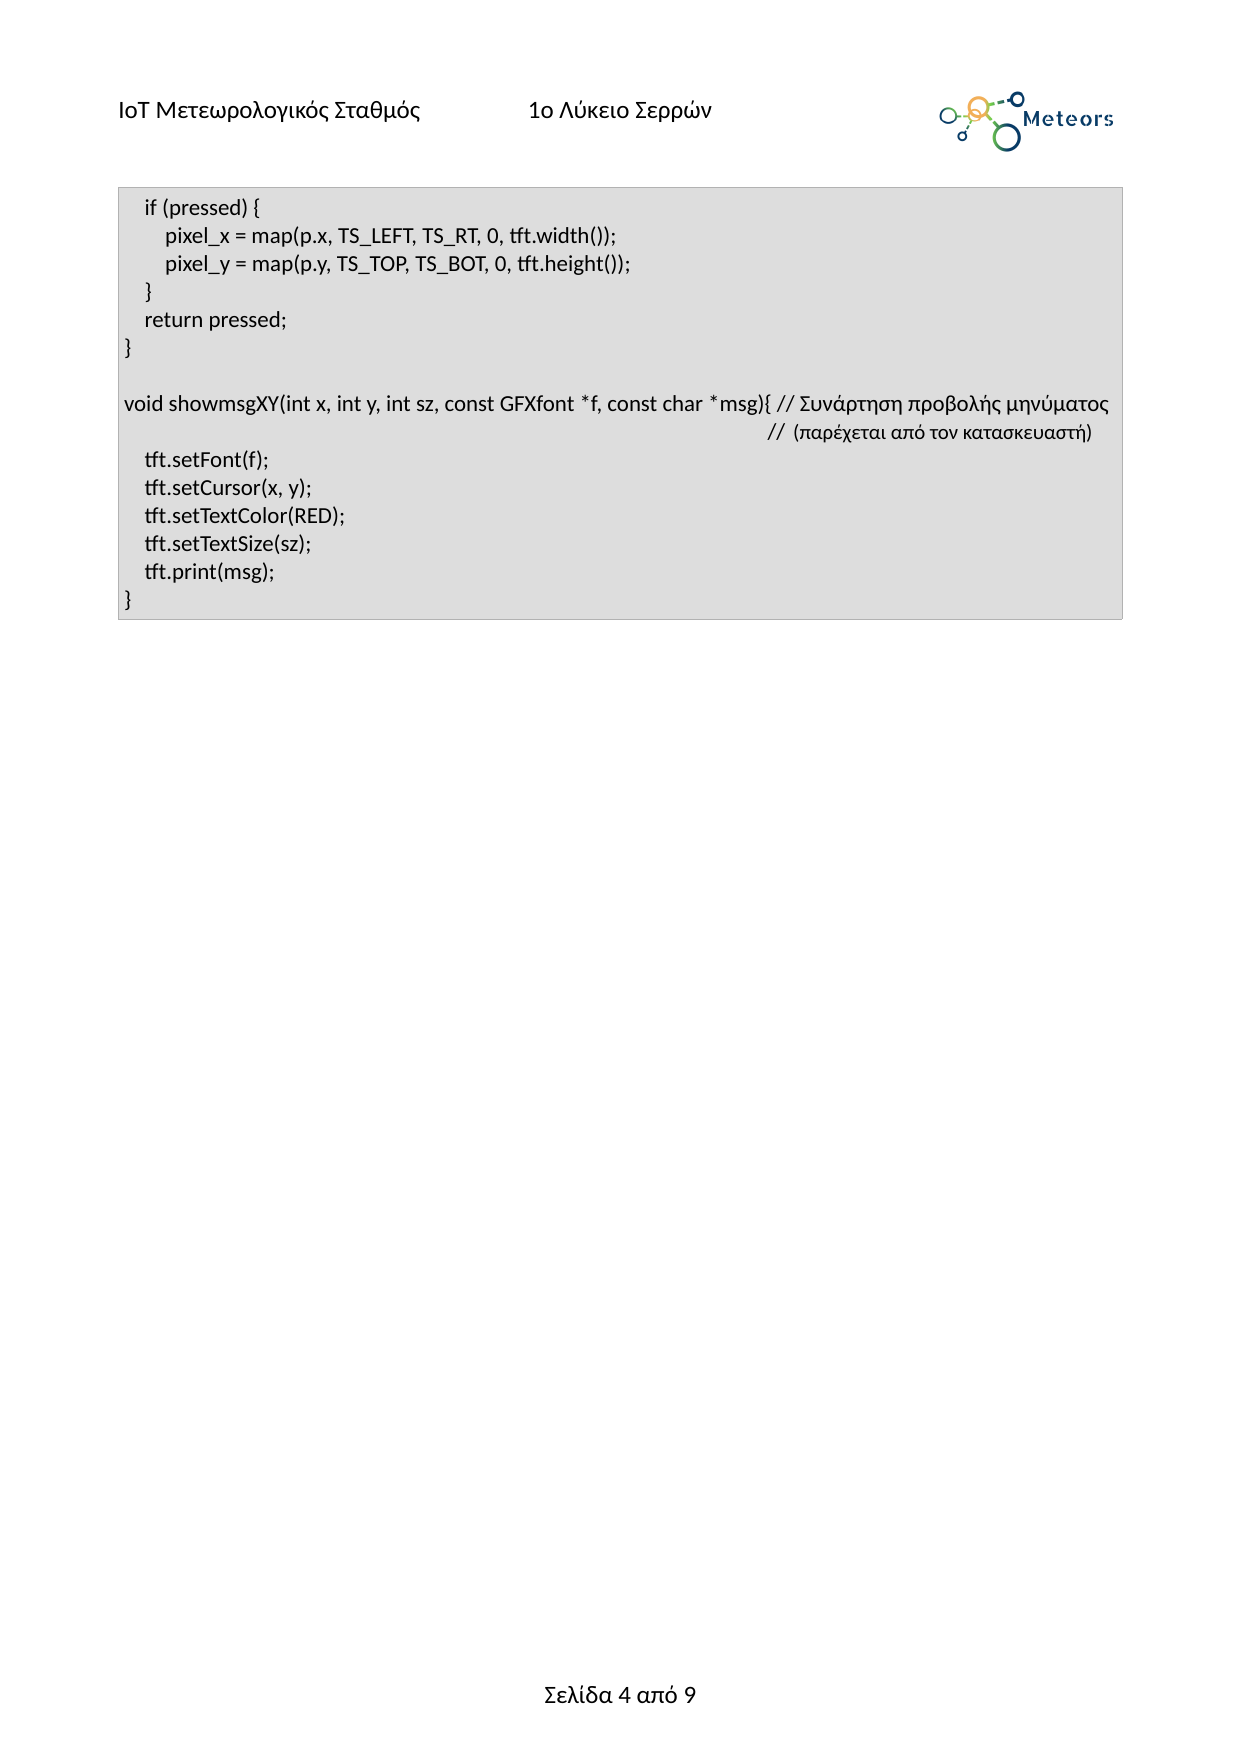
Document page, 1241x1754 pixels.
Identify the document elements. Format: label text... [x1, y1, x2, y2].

picture [924, 79, 1122, 158]
table_header if (pressed) { pixel_x = map(p.x, TS_LEFT, TS_RT, 0, tft.width()); pixel_y = map(p.y, TS_TOP, TS_BOT, 0, tft.height()); } return pressed; } void showmsgXY(int x, int y, int sz, const GFXfont *f, const char *msg){ // Συνάρτηση προβολής μηνύματος // (παρέχεται από τον κατασκευαστή) tft.setFont(f); tft.setCursor(x, y); tft.setTextColor(RED); tft.setTextSize(sz); tft.print(msg); } [119, 188, 1122, 619]
